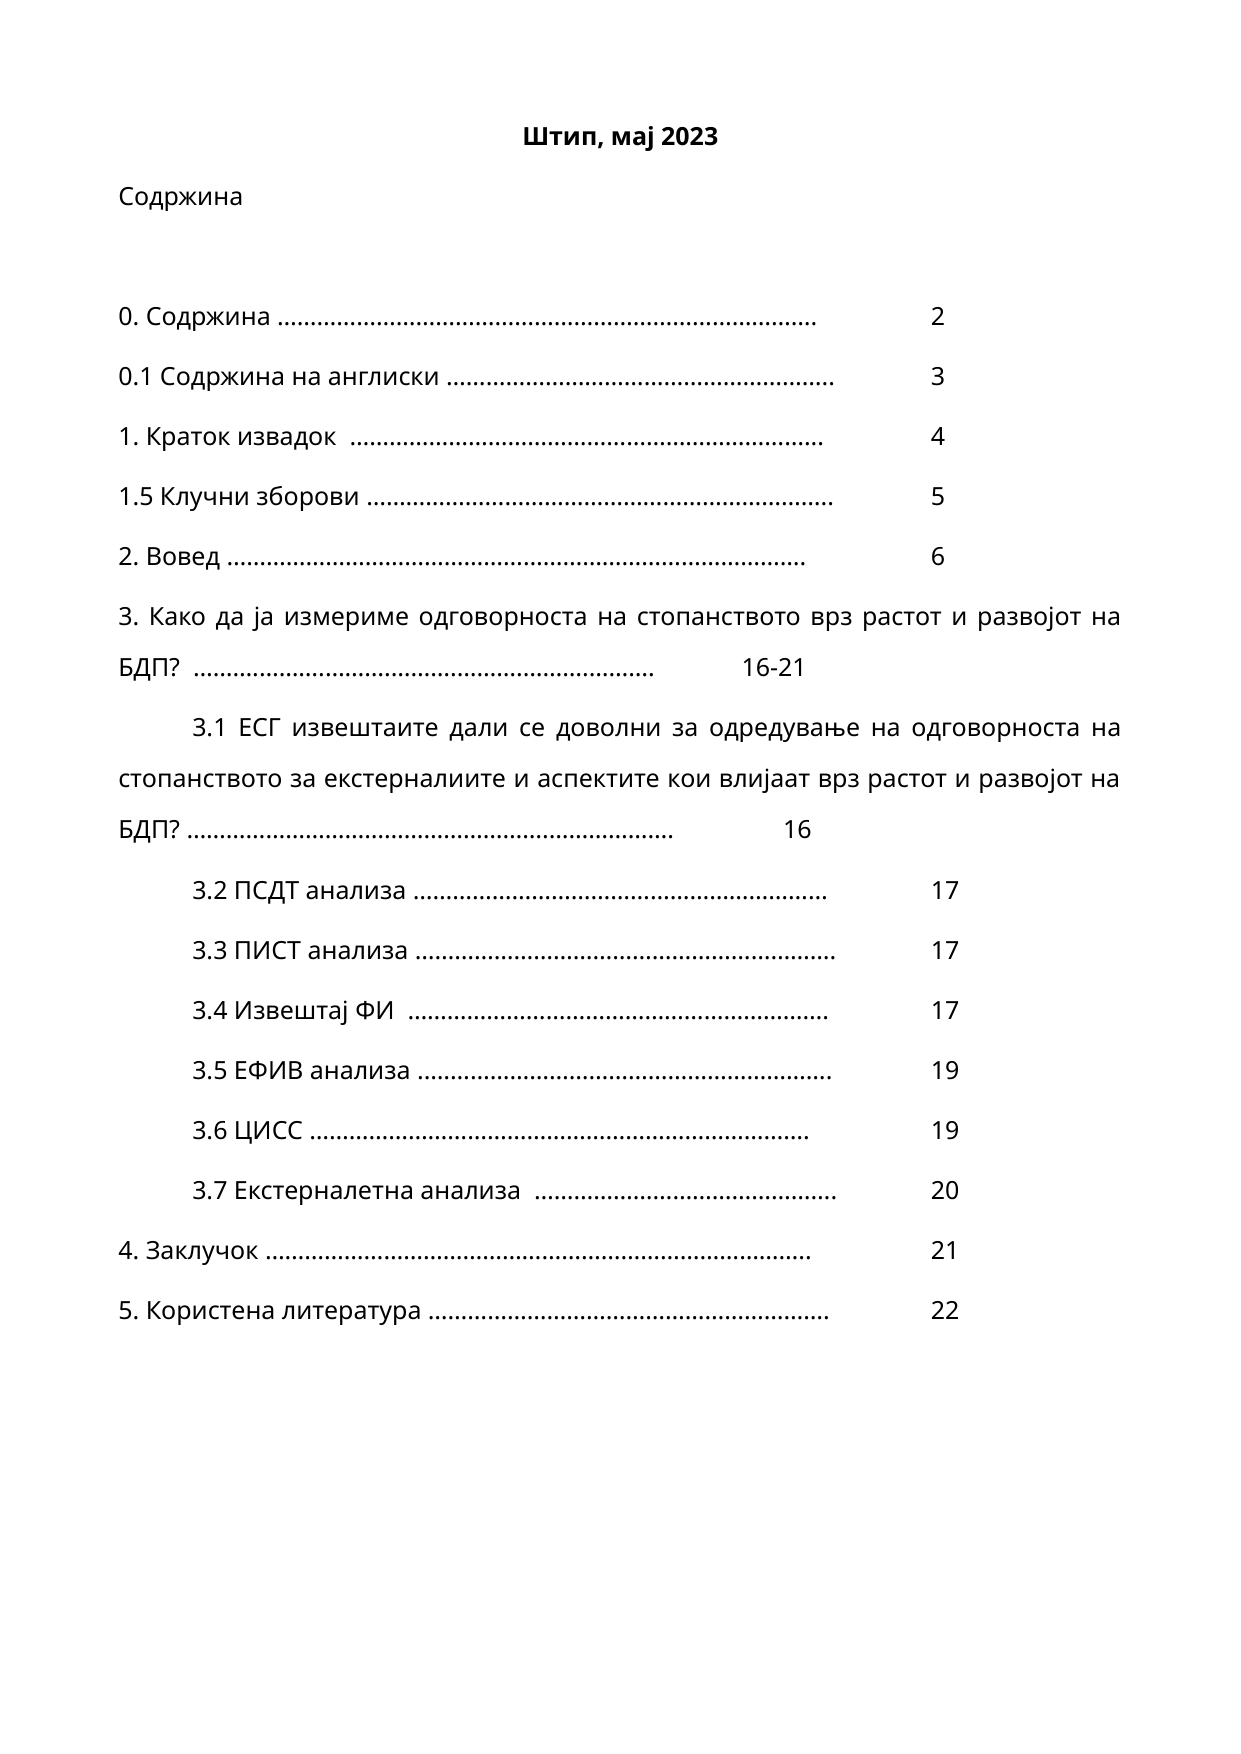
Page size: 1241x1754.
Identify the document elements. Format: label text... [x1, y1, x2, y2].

text 2. Вовед ……………………………………………………………………………. 6 [118, 539, 1122, 573]
text 3.6 ЦИСС …………………………………………………………………. 19 [118, 1113, 1122, 1147]
text 1.5 Клучни зборови …………………………………………………………….. 5 [118, 479, 1122, 513]
text 5. Користена литература ……………………………………………………. 22 [118, 1293, 1122, 1327]
text 3.7 Екстерналетна анализа ………………………………………. 20 [118, 1173, 1122, 1207]
text 1. Краток извадок ……………………………………………………………... 4 [118, 419, 1122, 453]
text Содржина [118, 178, 1122, 212]
text 0.1 Содржина на англиски ………………………………………………….. 3 [118, 358, 1122, 393]
text Штип, мaj 2023 [118, 118, 1122, 152]
text 3.1 ЕСГ извештаите дали се доволни за одредување на одговорноста на стопанството за екстерналиите и аспектите кои влијаат врз растот и развојот на БДП? ……………………………………………….………………. 16 [118, 710, 1122, 846]
text 3.5 ЕФИВ анализа ..……………………………………………………. 19 [118, 1053, 1122, 1087]
text 3. Како да ја измериме одговорноста на стопанството врз растот и развојот на БДП? ……….……….……….……….……….……….………. 16-21 [118, 599, 1122, 684]
text 4. Заклучок ……………………………………………………………………….. 21 [118, 1233, 1122, 1267]
text 3.3 ПИСТ анализа ………………………………………………………. 17 [118, 932, 1122, 966]
text 0. Содржина ………………………………………………………………………. 2 [118, 298, 1122, 332]
text 3.2 ПСДТ анализа ……………………………………………………… 17 [118, 872, 1122, 906]
text 3.4 Извештај ФИ ………………………………………………………. 17 [118, 992, 1122, 1027]
